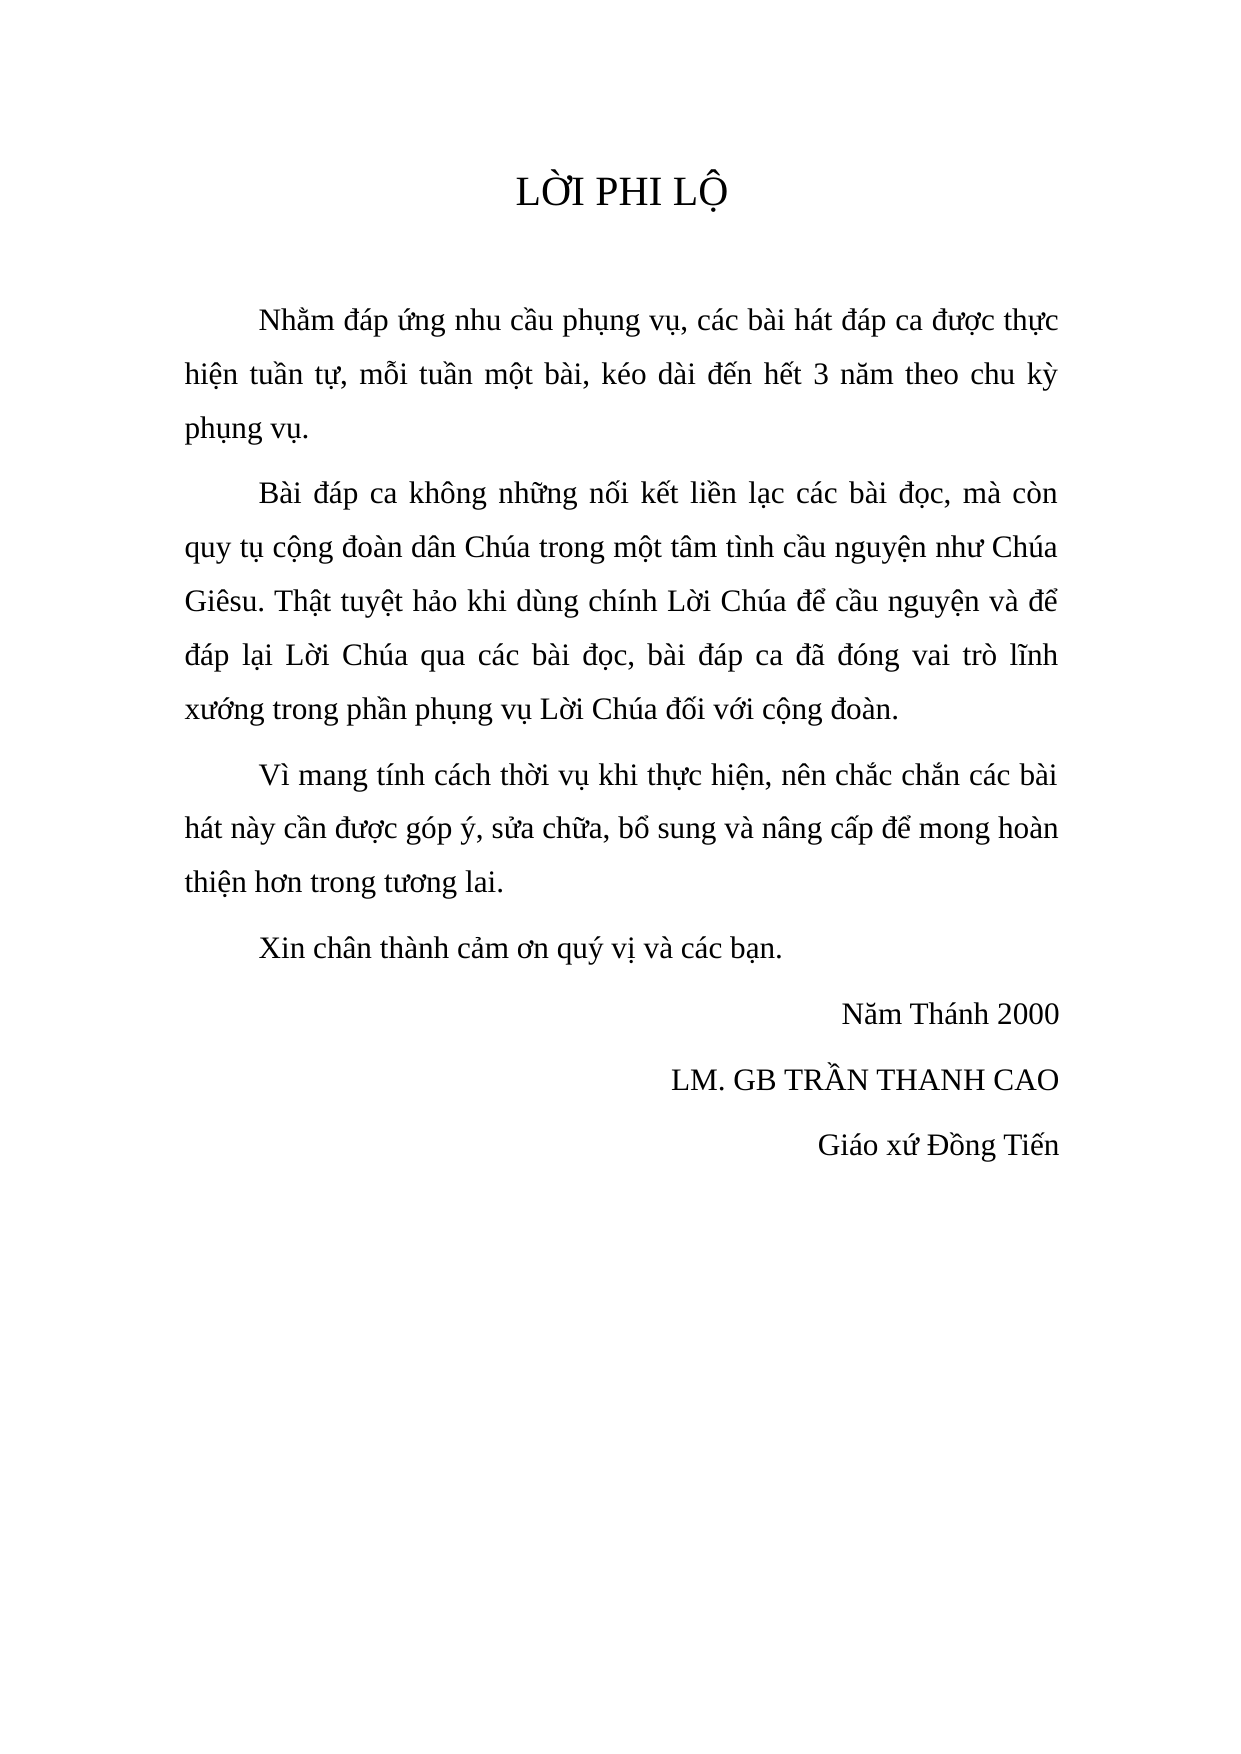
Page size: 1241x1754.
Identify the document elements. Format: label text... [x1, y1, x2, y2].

text Nhằm đáp ứng nhu cầu phụng vụ, các bài hát đáp ca được thực hiện tuần tự, mỗi tuần một bài, kéo dài đến hết 3 năm theo chu kỳ phụng vụ. [184, 301, 1059, 445]
text LM. GB TRẦN THANH CAO [184, 1061, 1059, 1097]
text Năm Thánh 2000 [184, 995, 1059, 1031]
text LỜI PHI LỘ [184, 166, 1059, 214]
text Xin chân thành cảm ơn quý vị và các bạn. [184, 929, 1059, 965]
text Vì mang tính cách thời vụ khi thực hiện, nên chắc chắn các bài hát này cần được góp ý, sửa chữa, bổ sung và nâng cấp để mong hoàn thiện hơn trong tương lai. [184, 756, 1059, 899]
text Bài đáp ca không những nối kết liền lạc các bài đọc, mà còn quy tụ cộng đoàn dân Chúa trong một tâm tình cầu nguyện như Chúa Giêsu. Thật tuyệt hảo khi dùng chính Lời Chúa để cầu nguyện và để đáp lại Lời Chúa qua các bài đọc, bài đáp ca đã đóng vai trò lĩnh xướng trong phần phụng vụ Lời Chúa đối với cộng đoàn. [184, 475, 1059, 726]
text Giáo xứ Đồng Tiến [184, 1127, 1059, 1162]
